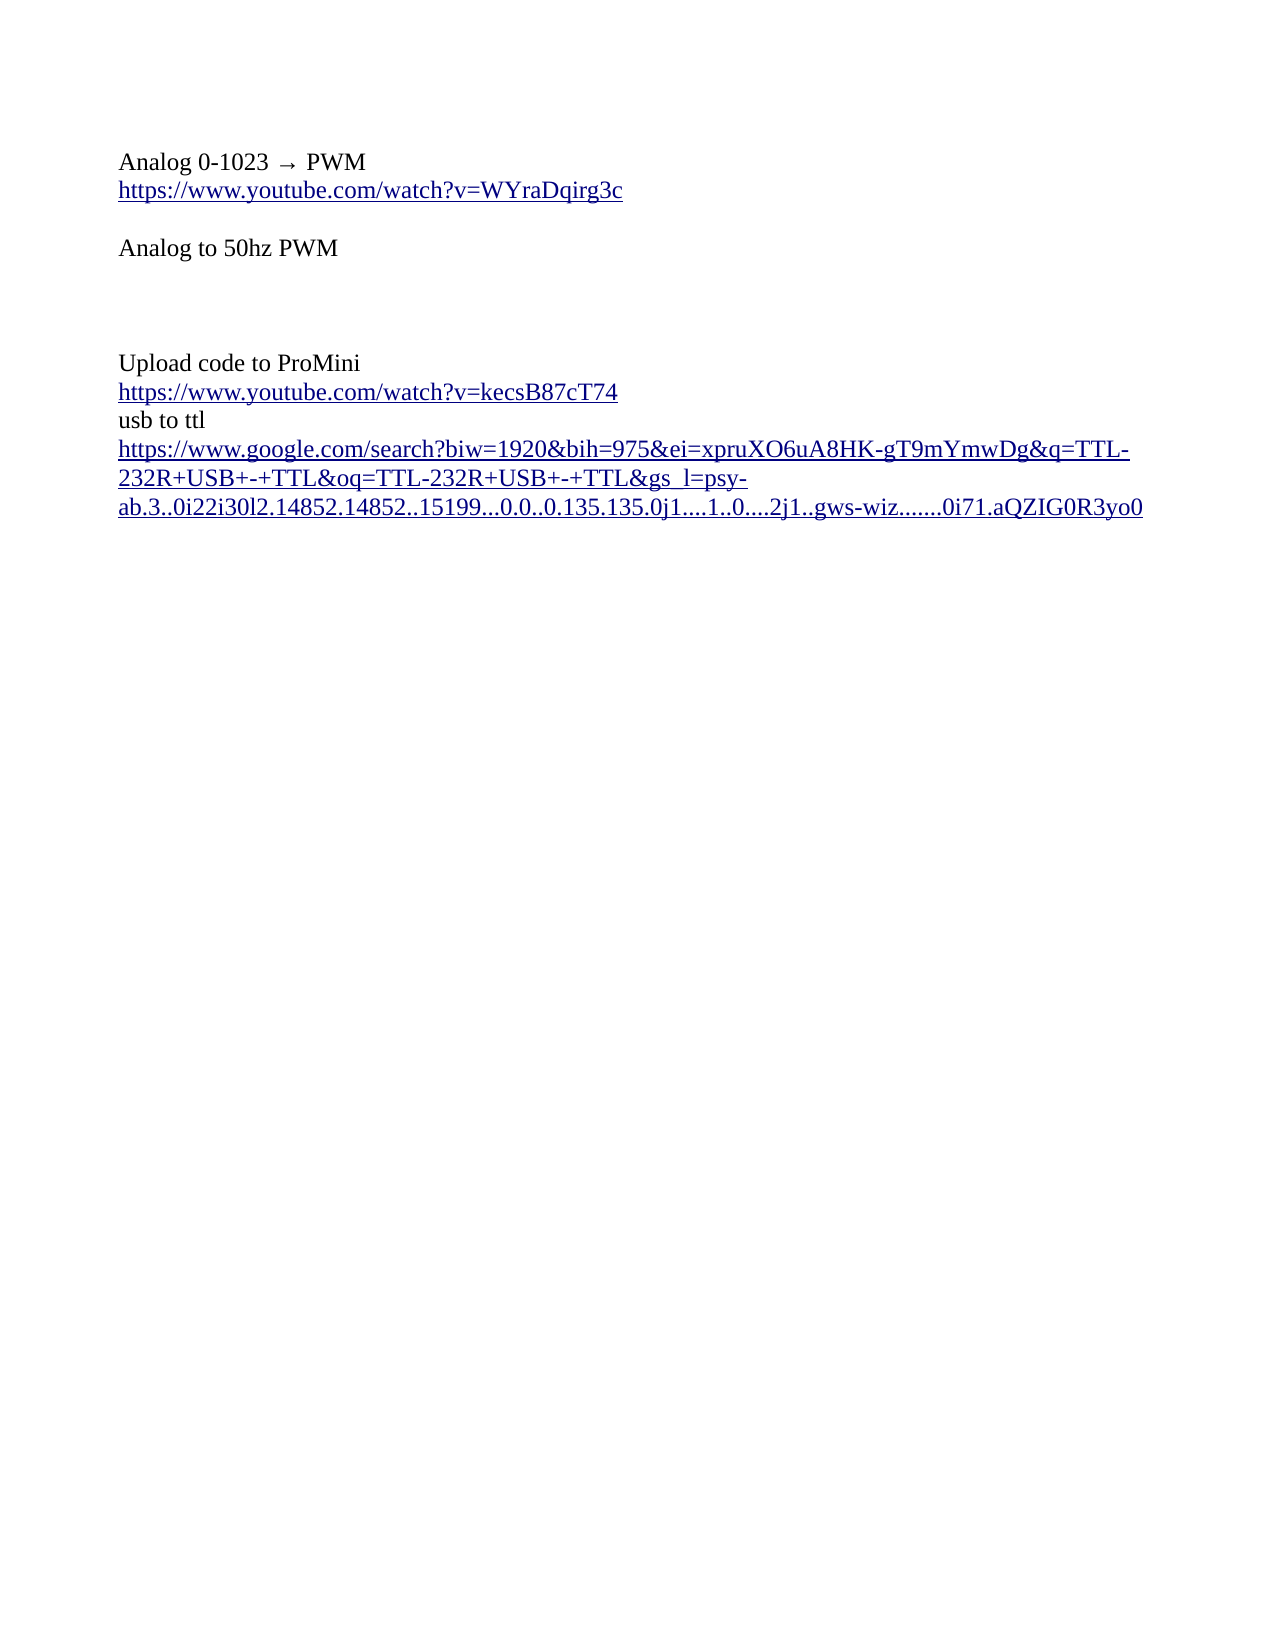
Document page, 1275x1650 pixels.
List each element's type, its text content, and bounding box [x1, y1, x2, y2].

text usb to ttl [118, 406, 1157, 434]
text Analog to 50hz PWM [118, 233, 1157, 262]
text Upload code to ProMini [118, 348, 1157, 377]
text Analog 0-1023 → PWM [118, 147, 1157, 176]
text https://www.youtube.com/watch?v=kecsB87cT74 [118, 377, 1157, 406]
text https://www.google.com/search?biw=1920&bih=975&ei=xpruXO6uA8HK-gT9mYmwDg&q=TTL-232R+USB+-+TTL&oq=TTL-232R+USB+-+TTL&gs_l=psy-ab.3..0i22i30l2.14852.14852..15199...0.0..0.135.135.0j1....1..0....2j1..gws-wiz.......0i71.aQZIG0R3yo0 [118, 434, 1157, 521]
text https://www.youtube.com/watch?v=WYraDqirg3c [118, 176, 1157, 204]
